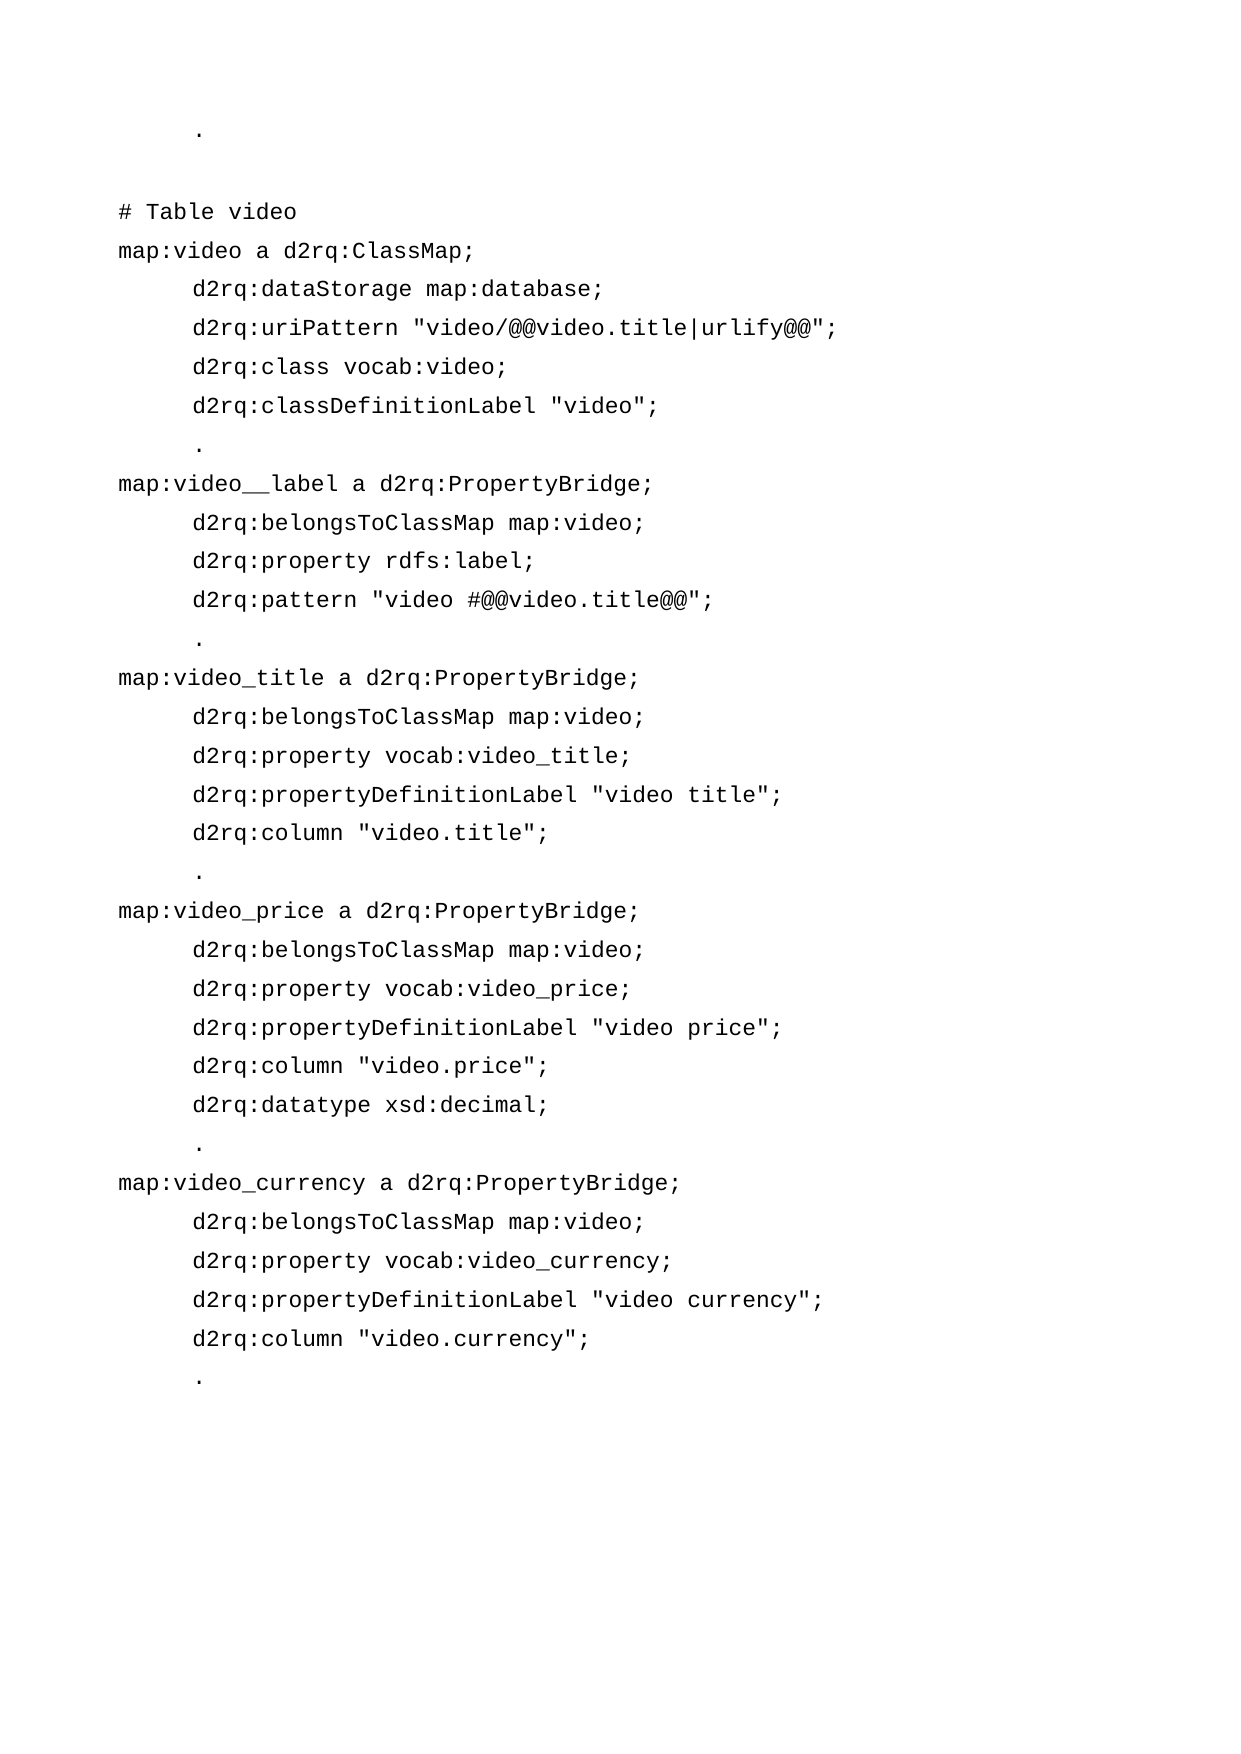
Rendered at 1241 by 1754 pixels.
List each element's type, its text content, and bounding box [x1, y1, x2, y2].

text d2rq:property rdfs:label; [118, 550, 1122, 576]
text d2rq:dataStorage map:database; [118, 278, 1122, 304]
text d2rq:belongsToClassMap map:video; [118, 938, 1122, 964]
text d2rq:class vocab:video; [118, 356, 1122, 381]
text map:video_title a d2rq:PropertyBridge; [118, 666, 1122, 692]
text d2rq:propertyDefinitionLabel "video price"; [118, 1016, 1122, 1042]
text . [118, 861, 1122, 887]
text # Table video [118, 200, 1122, 226]
text d2rq:column "video.price"; [118, 1055, 1122, 1081]
text map:video__label a d2rq:PropertyBridge; [118, 472, 1122, 498]
text . [118, 1366, 1122, 1392]
text d2rq:property vocab:video_currency; [118, 1249, 1122, 1275]
text d2rq:belongsToClassMap map:video; [118, 511, 1122, 537]
text map:video a d2rq:ClassMap; [118, 239, 1122, 265]
text d2rq:propertyDefinitionLabel "video currency"; [118, 1288, 1122, 1314]
text . [118, 118, 1122, 144]
text d2rq:datatype xsd:decimal; [118, 1094, 1122, 1120]
text d2rq:property vocab:video_title; [118, 744, 1122, 770]
text . [118, 1133, 1122, 1158]
text map:video_currency a d2rq:PropertyBridge; [118, 1171, 1122, 1197]
text d2rq:pattern "video #@@video.title@@"; [118, 589, 1122, 614]
text . [118, 433, 1122, 459]
text d2rq:column "video.title"; [118, 822, 1122, 848]
text d2rq:column "video.currency"; [118, 1327, 1122, 1353]
text d2rq:propertyDefinitionLabel "video title"; [118, 783, 1122, 809]
text d2rq:property vocab:video_price; [118, 977, 1122, 1003]
text d2rq:belongsToClassMap map:video; [118, 705, 1122, 731]
text d2rq:classDefinitionLabel "video"; [118, 394, 1122, 420]
text d2rq:belongsToClassMap map:video; [118, 1210, 1122, 1236]
text d2rq:uriPattern "video/@@video.title|urlify@@"; [118, 317, 1122, 343]
text . [118, 627, 1122, 653]
text map:video_price a d2rq:PropertyBridge; [118, 899, 1122, 925]
